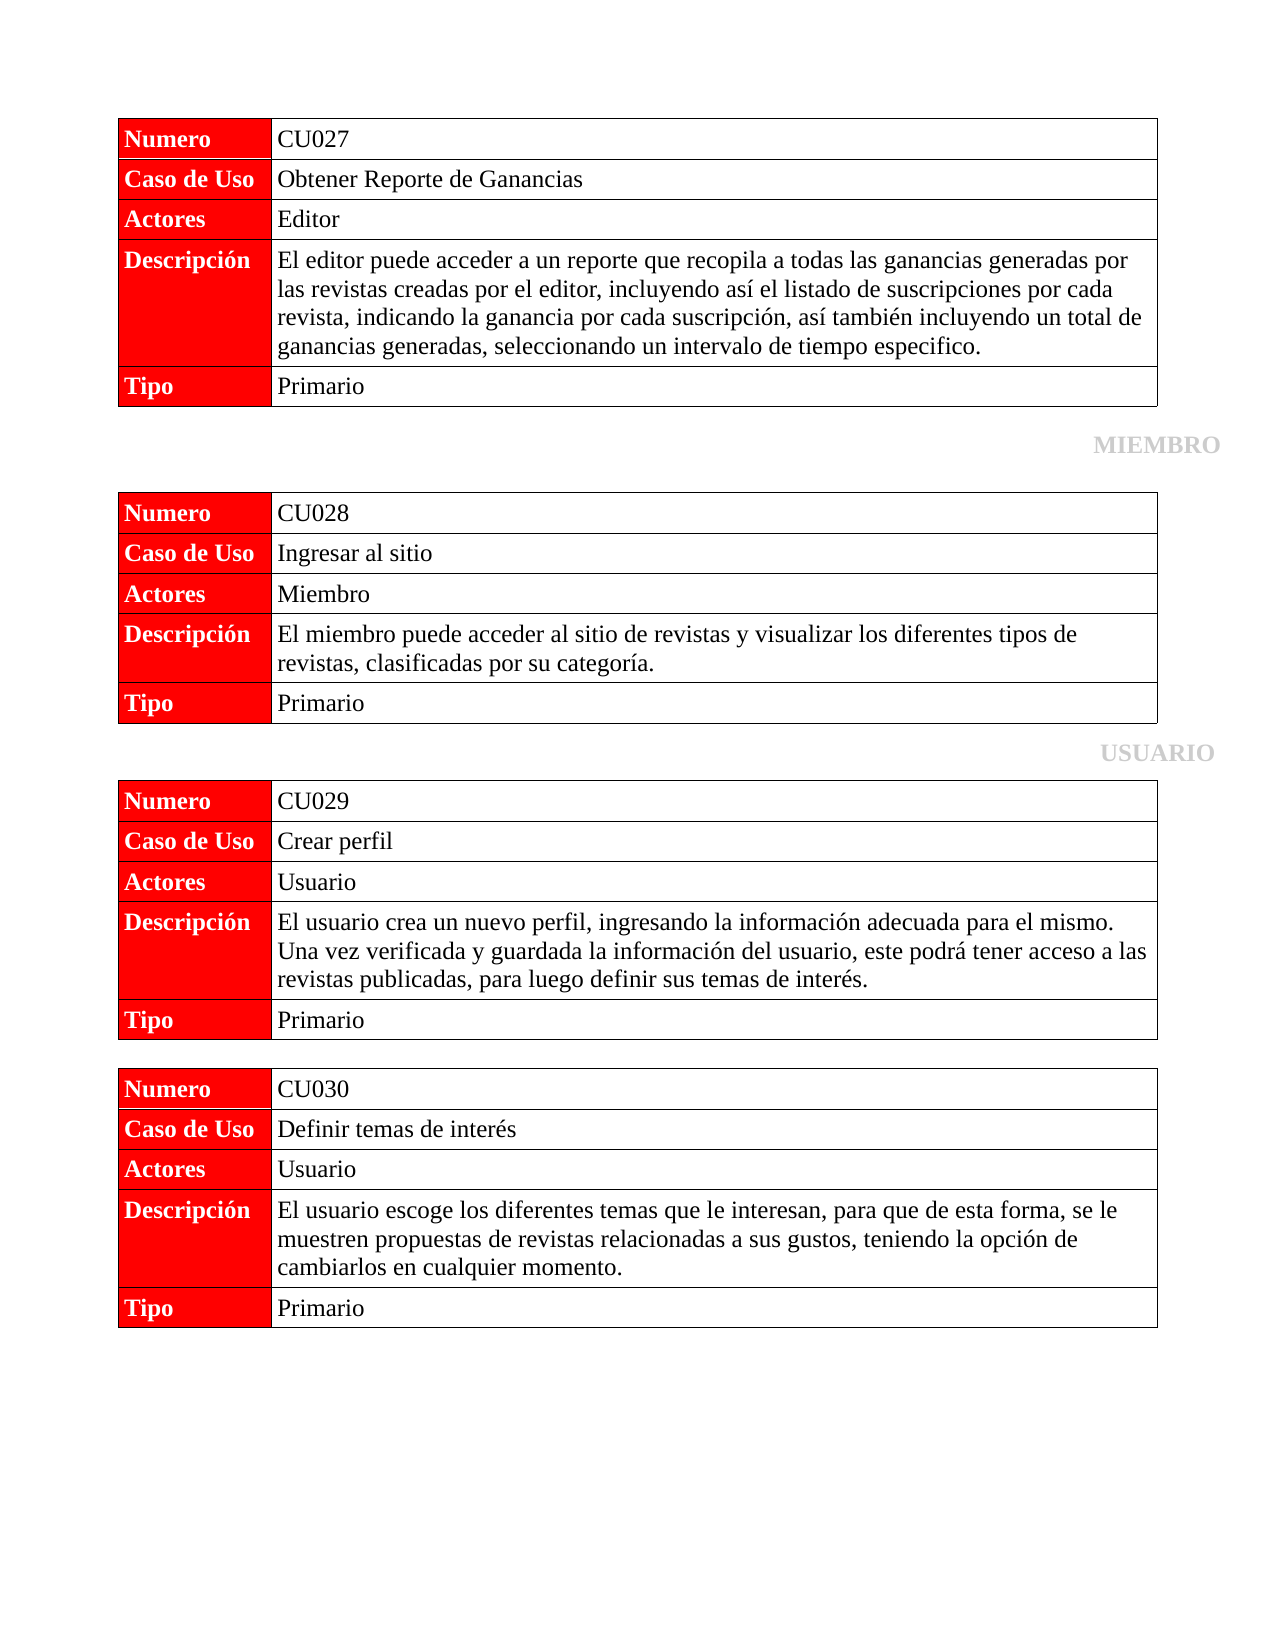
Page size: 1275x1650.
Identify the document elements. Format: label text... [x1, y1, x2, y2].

table_cell Primario [272, 1288, 1157, 1327]
table_cell Descripción [119, 902, 271, 999]
table_cell Tipo [119, 1000, 271, 1039]
table_cell Actores [119, 574, 271, 613]
table_cell El editor puede acceder a un reporte que recopila a todas las ganancias generadas por las revistas creadas por el editor, incluyendo así el listado de suscripciones por cada revista, indicando la ganancia por cada suscripción, así también incluyendo un total de ganancias generadas, seleccionando un intervalo de tiempo especifico. [272, 240, 1157, 366]
table_header Numero [119, 493, 271, 533]
table_cell Obtener Reporte de Ganancias [272, 160, 1157, 199]
table_header CU028 [272, 493, 1157, 533]
table_cell Crear perfil [272, 822, 1157, 861]
table_cell Tipo [119, 1288, 271, 1327]
table_cell Primario [272, 367, 1157, 406]
table_cell Primario [272, 683, 1157, 723]
table_cell Actores [119, 200, 271, 239]
table_cell Tipo [119, 683, 271, 723]
table_cell Ingresar al sitio [272, 534, 1157, 573]
table_cell Tipo [119, 367, 271, 406]
table_cell Definir temas de interés [272, 1110, 1157, 1149]
table_header CU027 [272, 119, 1157, 158]
table_cell Miembro [272, 574, 1157, 613]
table_cell El usuario crea un nuevo perfil, ingresando la información adecuada para el mismo. Una vez verificada y guardada la información del usuario, este podrá tener acceso a las revistas publicadas, para luego definir sus temas de interés. [272, 902, 1157, 999]
table_header CU030 [272, 1069, 1157, 1108]
table_cell Caso de Uso [119, 534, 271, 573]
table_cell Caso de Uso [119, 1110, 271, 1149]
table_cell Usuario [272, 1150, 1157, 1189]
table_cell El usuario escoge los diferentes temas que le interesan, para que de esta forma, se le muestren propuestas de revistas relacionadas a sus gustos, teniendo la opción de cambiarlos en cualquier momento. [272, 1190, 1157, 1287]
table_cell Actores [119, 1150, 271, 1189]
table_cell Editor [272, 200, 1157, 239]
table_cell Descripción [119, 240, 271, 366]
table_cell Caso de Uso [119, 822, 271, 861]
table_cell Caso de Uso [119, 160, 271, 199]
table_cell Descripción [119, 1190, 271, 1287]
table_cell Actores [119, 862, 271, 901]
table_cell El miembro puede acceder al sitio de revistas y visualizar los diferentes tipos de revistas, clasificadas por su categoría. [272, 614, 1157, 682]
table_header Numero [119, 781, 271, 821]
table_cell Primario [272, 1000, 1157, 1039]
table_header Numero [119, 119, 271, 158]
table_header CU029 [272, 781, 1157, 821]
table_cell Descripción [119, 614, 271, 682]
table_header Numero [119, 1069, 271, 1108]
table_cell Usuario [272, 862, 1157, 901]
